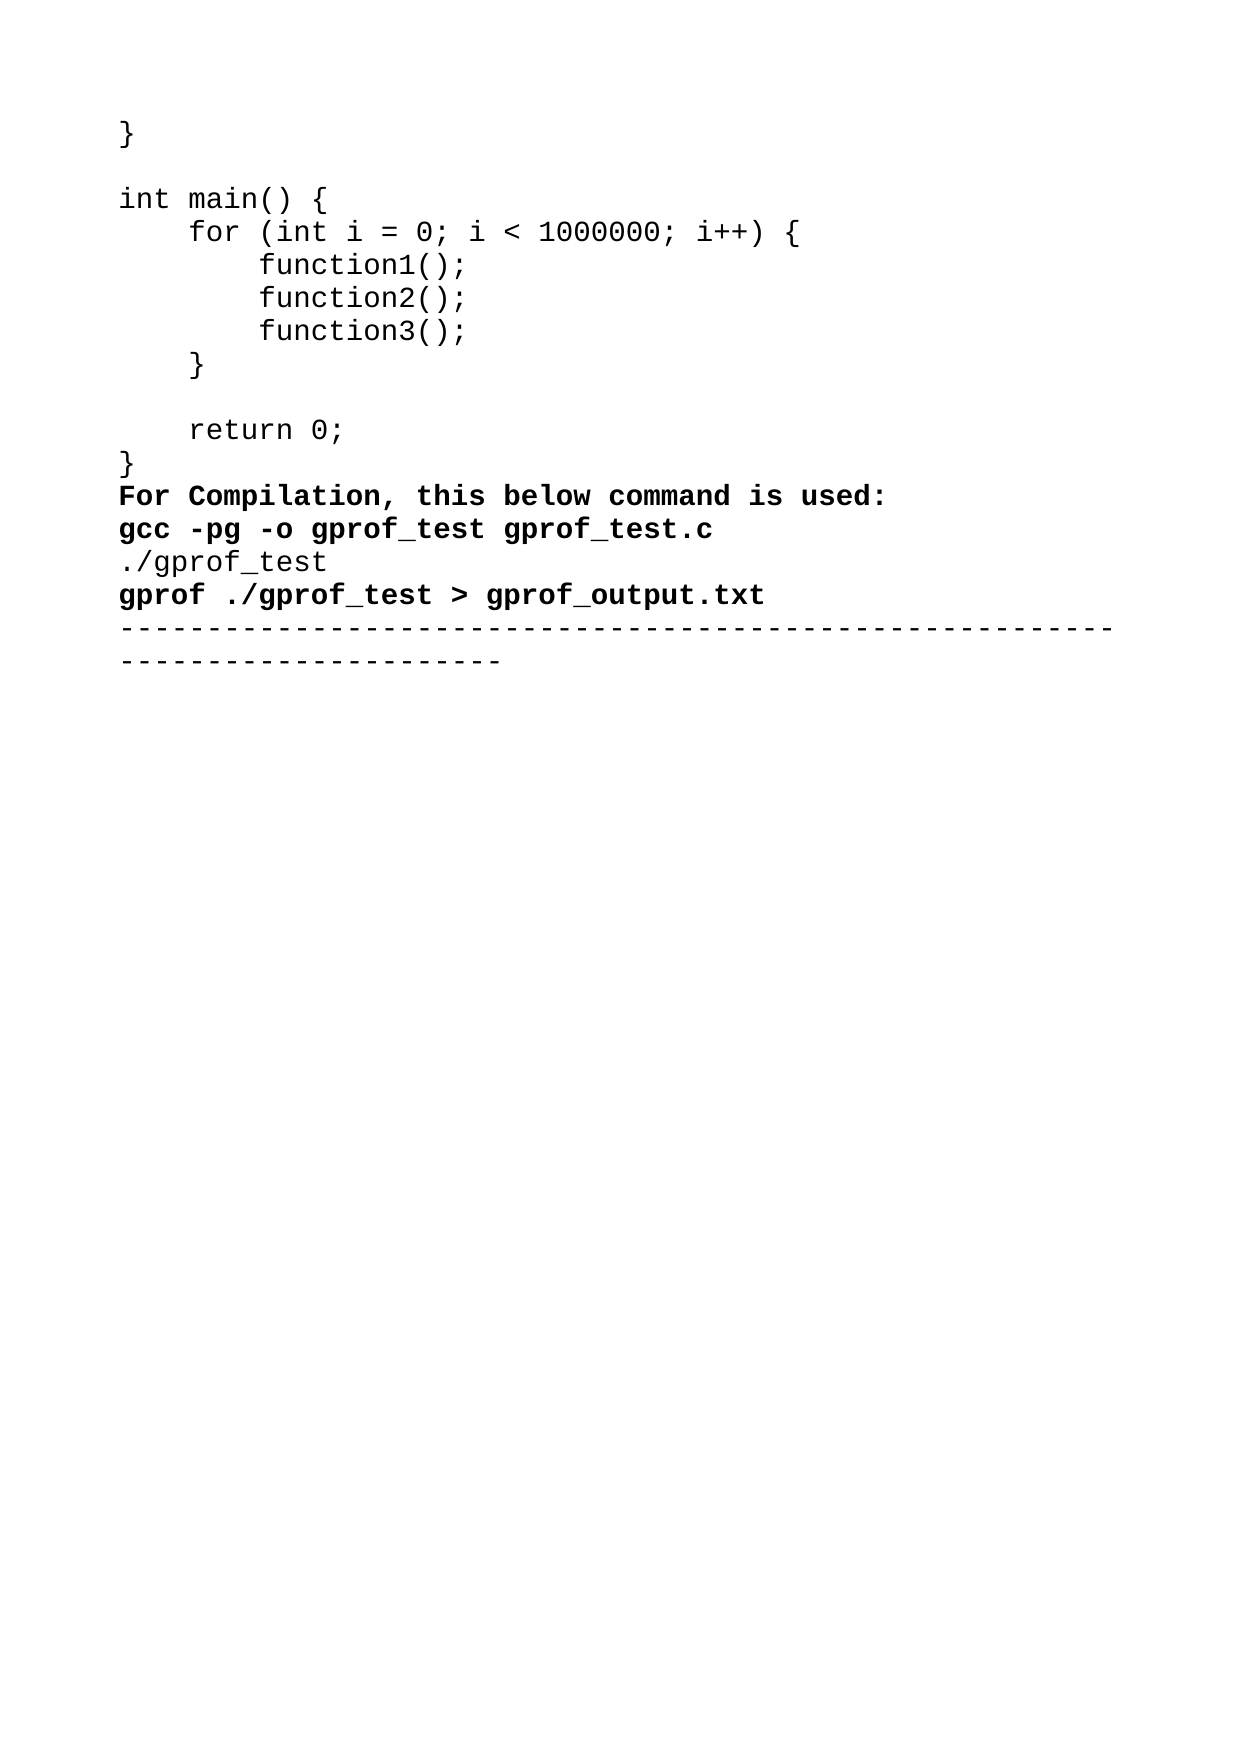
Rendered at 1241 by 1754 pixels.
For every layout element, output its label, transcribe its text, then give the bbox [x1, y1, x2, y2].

text int main() { [118, 184, 1122, 217]
text For Compilation, this below command is used: [118, 481, 1122, 514]
text function1(); [118, 250, 1122, 283]
text function2(); [118, 283, 1122, 316]
text } [118, 118, 1122, 151]
text return 0; [118, 415, 1122, 448]
text ------------------------------------------------------------------------------- [118, 613, 1122, 679]
text function3(); [118, 316, 1122, 349]
text for (int i = 0; i < 1000000; i++) { [118, 217, 1122, 250]
text gcc -pg -o gprof_test gprof_test.c [118, 514, 1122, 547]
text gprof ./gprof_test > gprof_output.txt [118, 580, 1122, 613]
text } [118, 448, 1122, 481]
text ./gprof_test [118, 547, 1122, 580]
text } [118, 349, 1122, 382]
